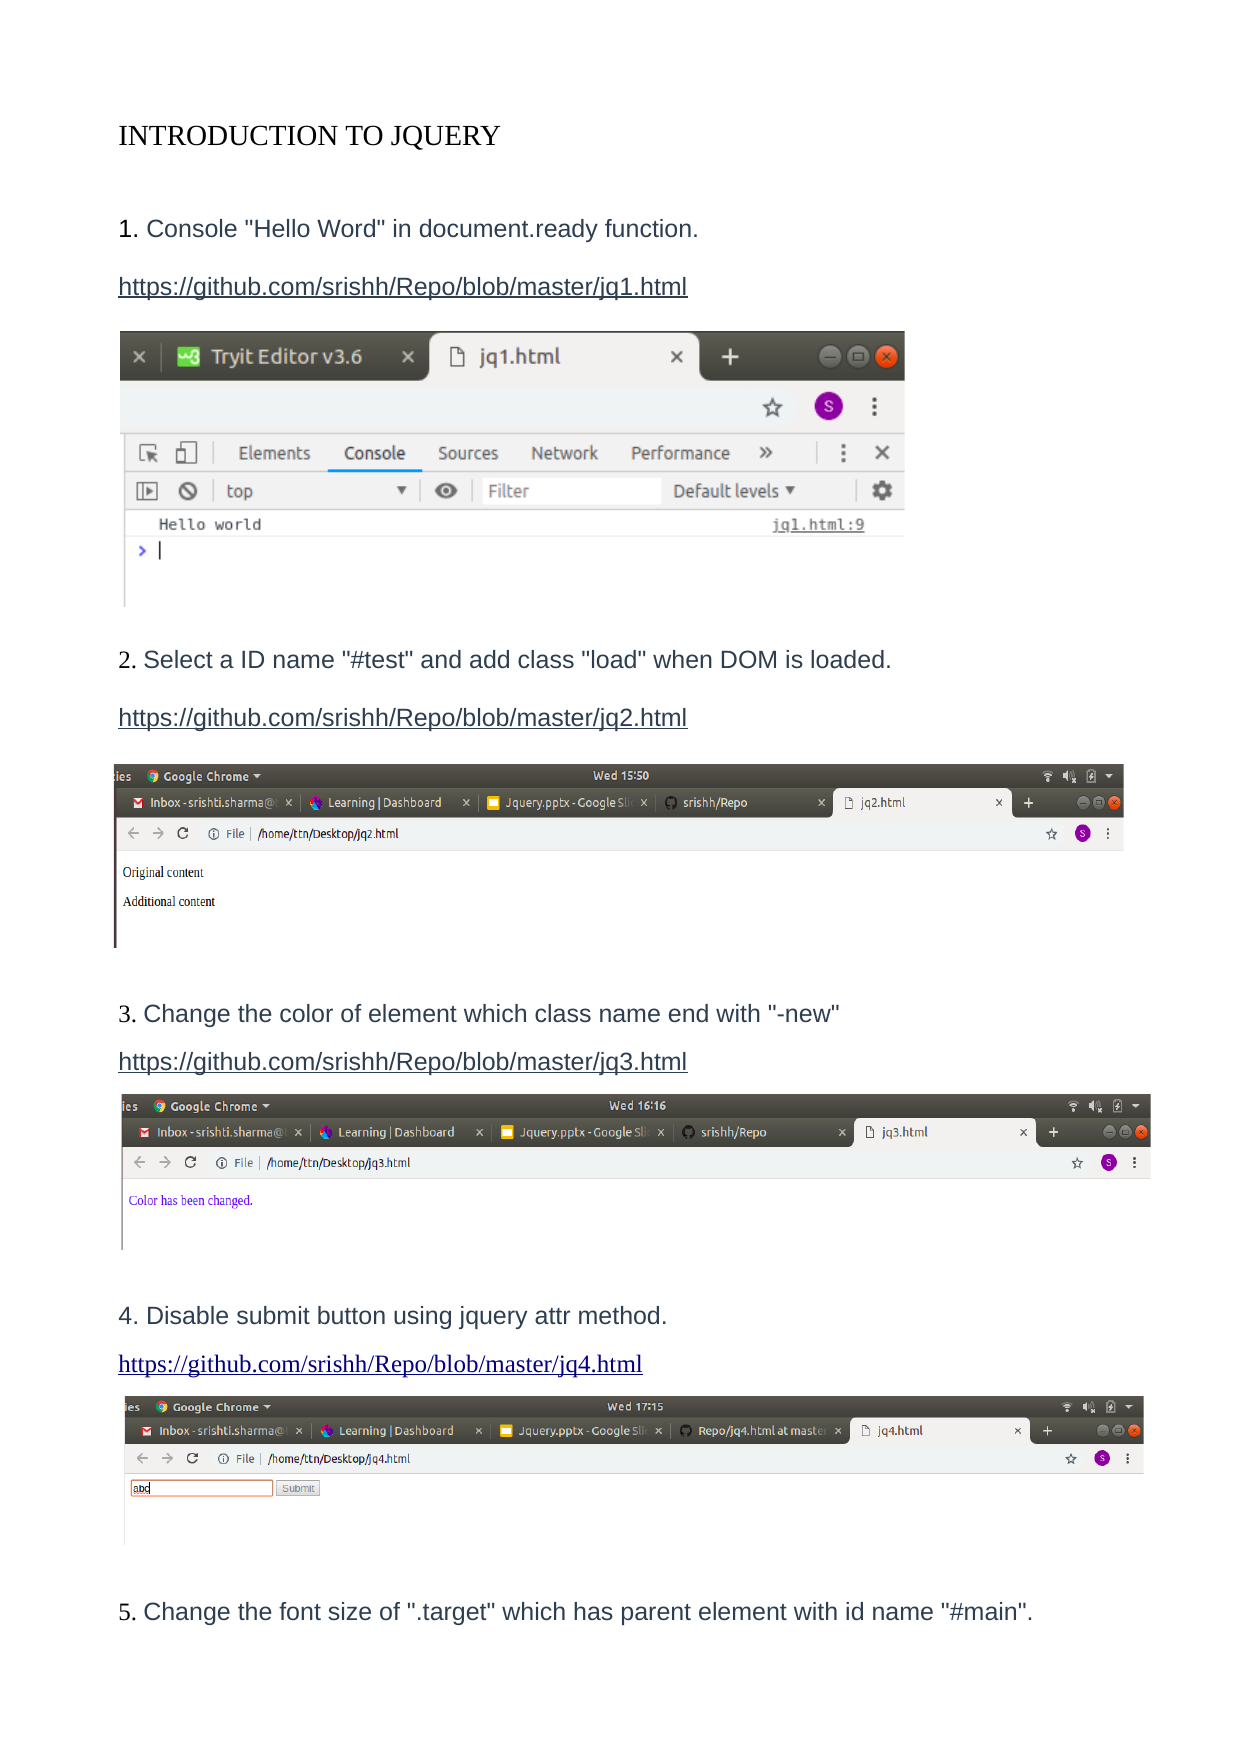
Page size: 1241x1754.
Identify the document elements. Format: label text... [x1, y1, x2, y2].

text 3. Change the color of element which class name end with "-new" [118, 999, 1122, 1028]
text 4. Disable submit button using jquery attr method. [118, 1301, 1122, 1330]
text 2. Select a ID name "#test" and add class "load" when DOM is loaded. [118, 645, 1122, 674]
text https://github.com/srishh/Repo/blob/master/jq2.html [118, 703, 1122, 732]
text https://github.com/srishh/Repo/blob/master/jq3.html [118, 1047, 1122, 1075]
text https://github.com/srishh/Repo/blob/master/jq4.html [118, 1349, 1122, 1377]
text 1. Console "Hello Word" in document.ready function. [118, 214, 1122, 243]
text INTRODUCTION TO JQUERY [118, 118, 1122, 152]
text https://github.com/srishh/Repo/blob/master/jq1.html [118, 271, 1122, 300]
text 5. Change the font size of ".target" which has parent element with id name "#main". [118, 1597, 1122, 1626]
